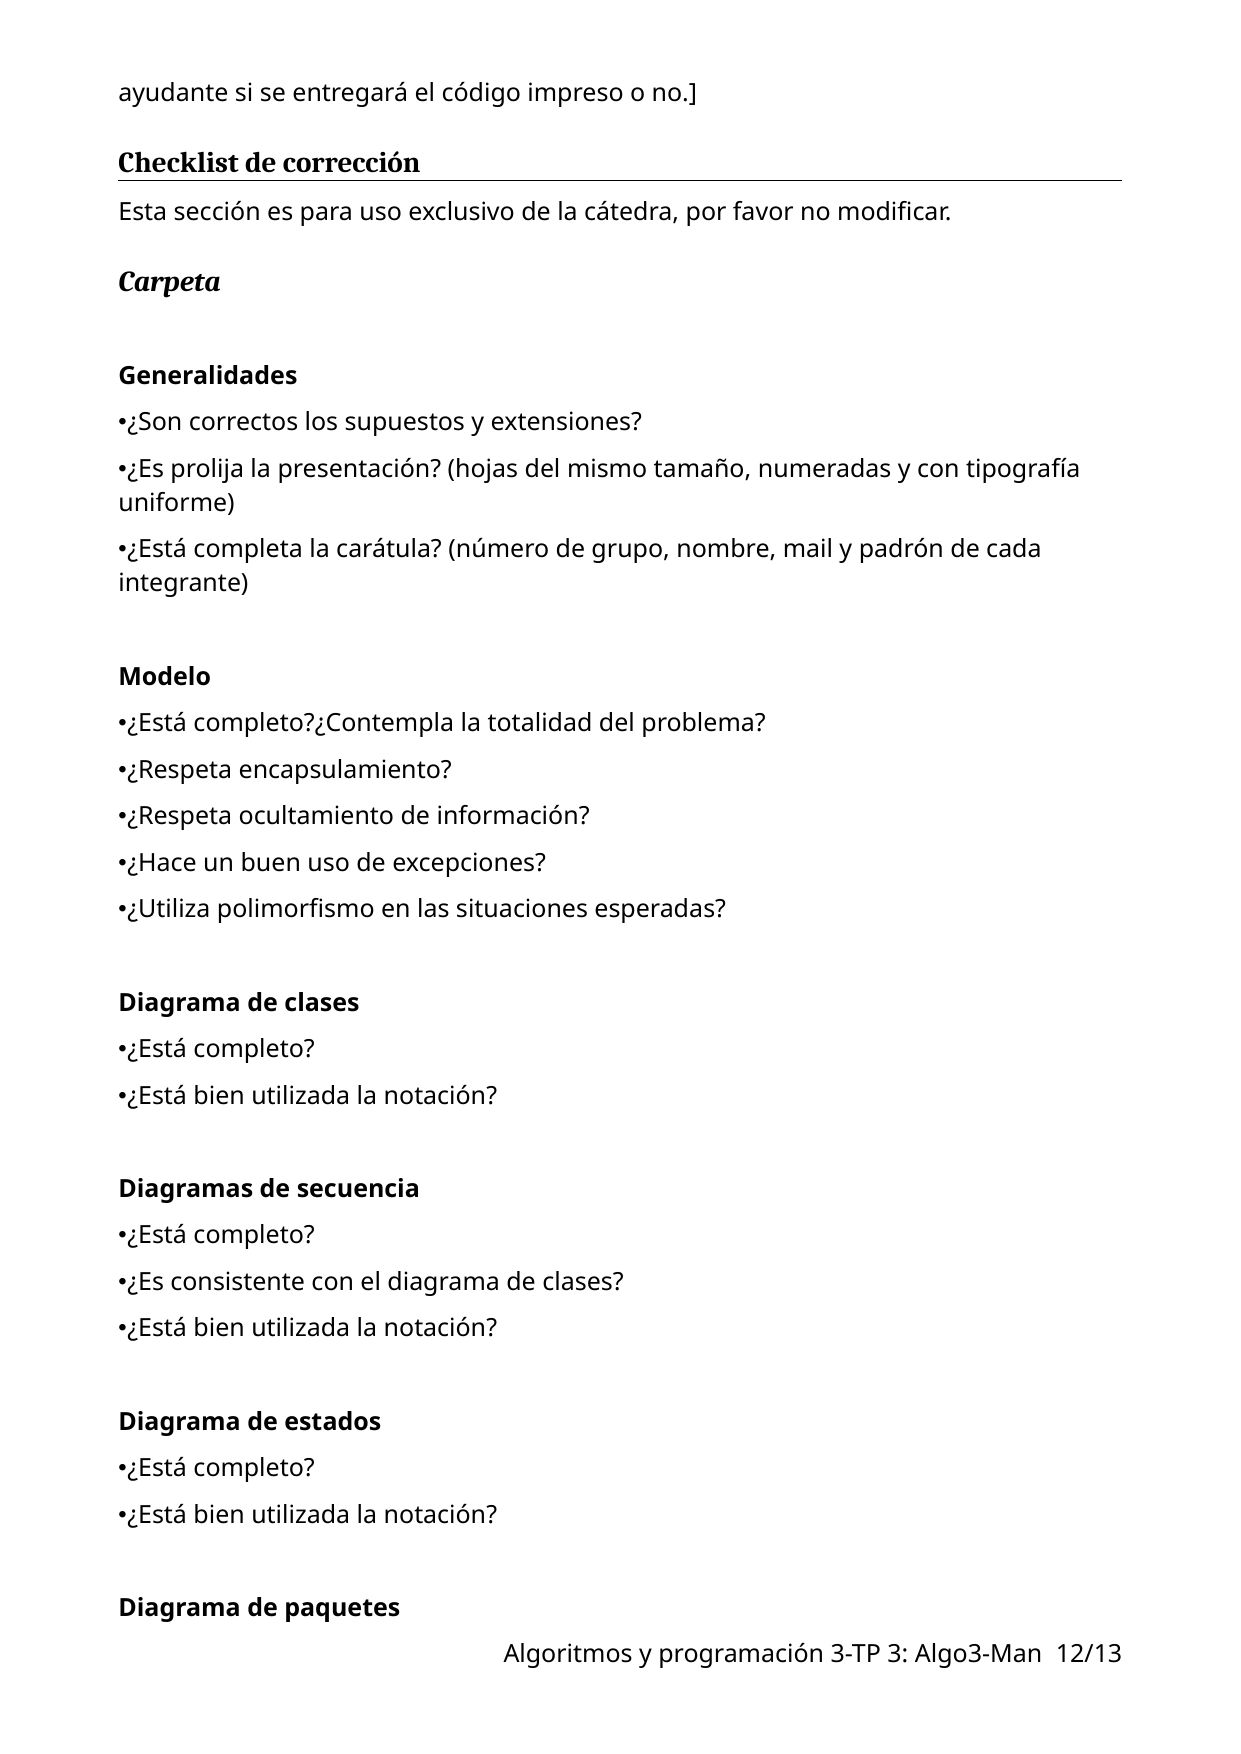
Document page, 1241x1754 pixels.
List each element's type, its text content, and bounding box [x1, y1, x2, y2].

list ¿Son correctos los supuestos y extensiones? [118, 404, 1122, 438]
text ayudante si se entregará el código impreso o no.] [118, 75, 1122, 109]
list ¿Está completo? [118, 1031, 1122, 1065]
list ¿Está completo? [118, 1217, 1122, 1251]
list ¿Es consistente con el diagrama de clases? [118, 1263, 1122, 1298]
text Generalidades [118, 357, 1122, 391]
text Diagramas de secuencia [118, 1170, 1122, 1204]
list ¿Está bien utilizada la notación? [118, 1077, 1122, 1111]
text Diagrama de paquetes [118, 1589, 1122, 1623]
list ¿Respeta encapsulamiento? [118, 751, 1122, 785]
list ¿Está bien utilizada la notación? [118, 1310, 1122, 1344]
text Diagrama de clases [118, 984, 1122, 1018]
text Diagrama de estados [118, 1403, 1122, 1437]
text Esta sección es para uso exclusivo de la cátedra, por favor no modificar. [118, 193, 1122, 227]
list ¿Utiliza polimorfismo en las situaciones esperadas? [118, 891, 1122, 925]
list ¿Está completa la carátula? (número de grupo, nombre, mail y padrón de cada integrante) [118, 531, 1122, 599]
list ¿Está completo? [118, 1450, 1122, 1484]
list ¿Es prolija la presentación? (hojas del mismo tamaño, numeradas y con tipografía uniforme) [118, 450, 1122, 518]
list ¿Está bien utilizada la notación? [118, 1496, 1122, 1530]
list ¿Hace un buen uso de excepciones? [118, 844, 1122, 878]
text Modelo [118, 658, 1122, 692]
list ¿Respeta ocultamiento de información? [118, 798, 1122, 832]
list ¿Está completo?¿Contempla la totalidad del problema? [118, 705, 1122, 739]
subtitle Carpeta [118, 265, 1122, 298]
subtitle Checklist de corrección [118, 147, 1122, 180]
